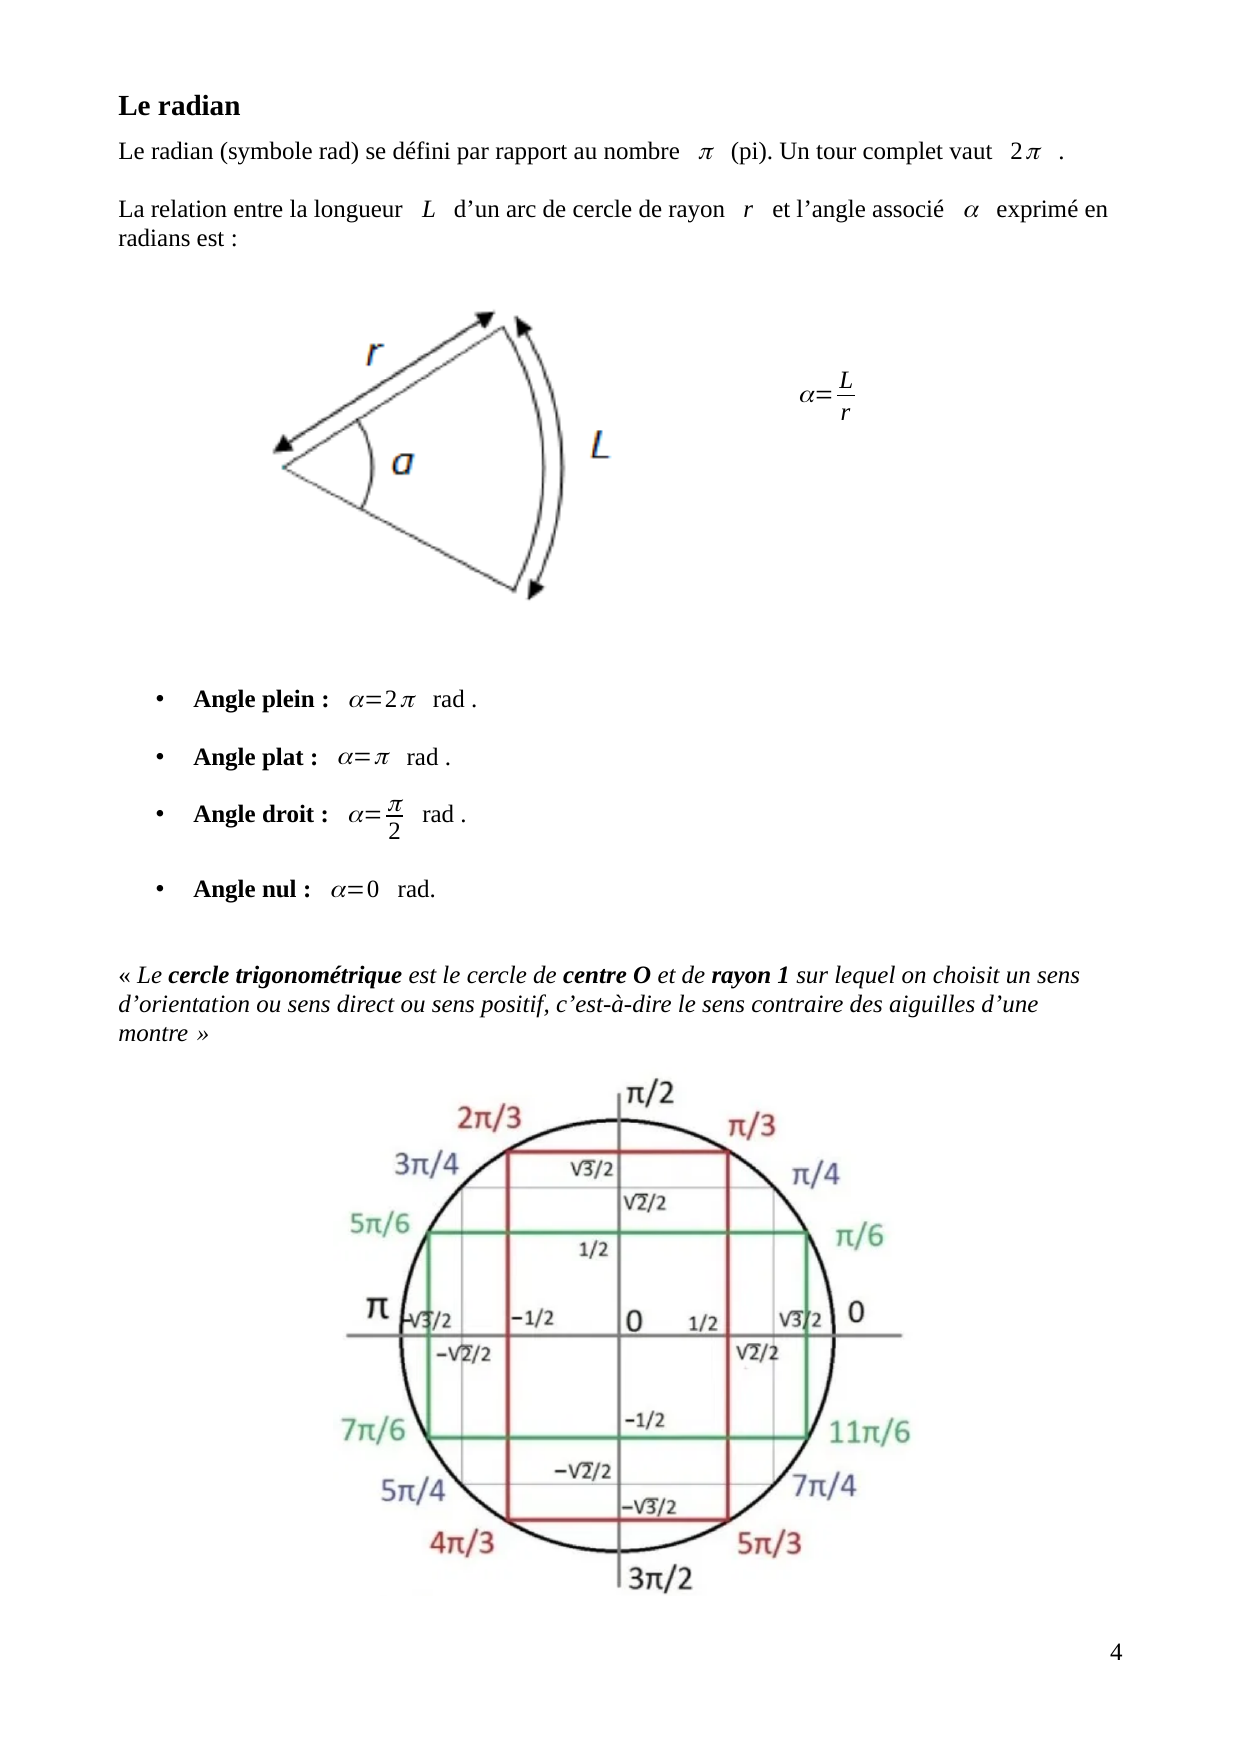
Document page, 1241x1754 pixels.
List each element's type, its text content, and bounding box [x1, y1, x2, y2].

list Angle plat :rad . [156, 742, 1122, 770]
text « Le cercle trigonométrique est le cercle de centre O et de rayon 1 sur lequel on choisit un sens d’orientation ou sens direct ou sens positif, c’est-à-dire le sens contraire des aiguilles d’une montre » [118, 960, 1122, 1046]
list Angle droit :rad . [156, 799, 1122, 845]
picture [230, 289, 643, 624]
picture [325, 1067, 921, 1596]
list Angle plein :rad . [156, 684, 1122, 713]
text La relation entre la longueurd’un arc de cercle de rayonet l’angle associéexprimé en radians est : [118, 194, 1122, 251]
list Angle nul :rad. [156, 874, 1122, 903]
text Le radian [118, 88, 1122, 122]
text Le radian (symbole rad) se défini par rapport au nombre(pi). Un tour complet vaut. [118, 136, 1122, 165]
